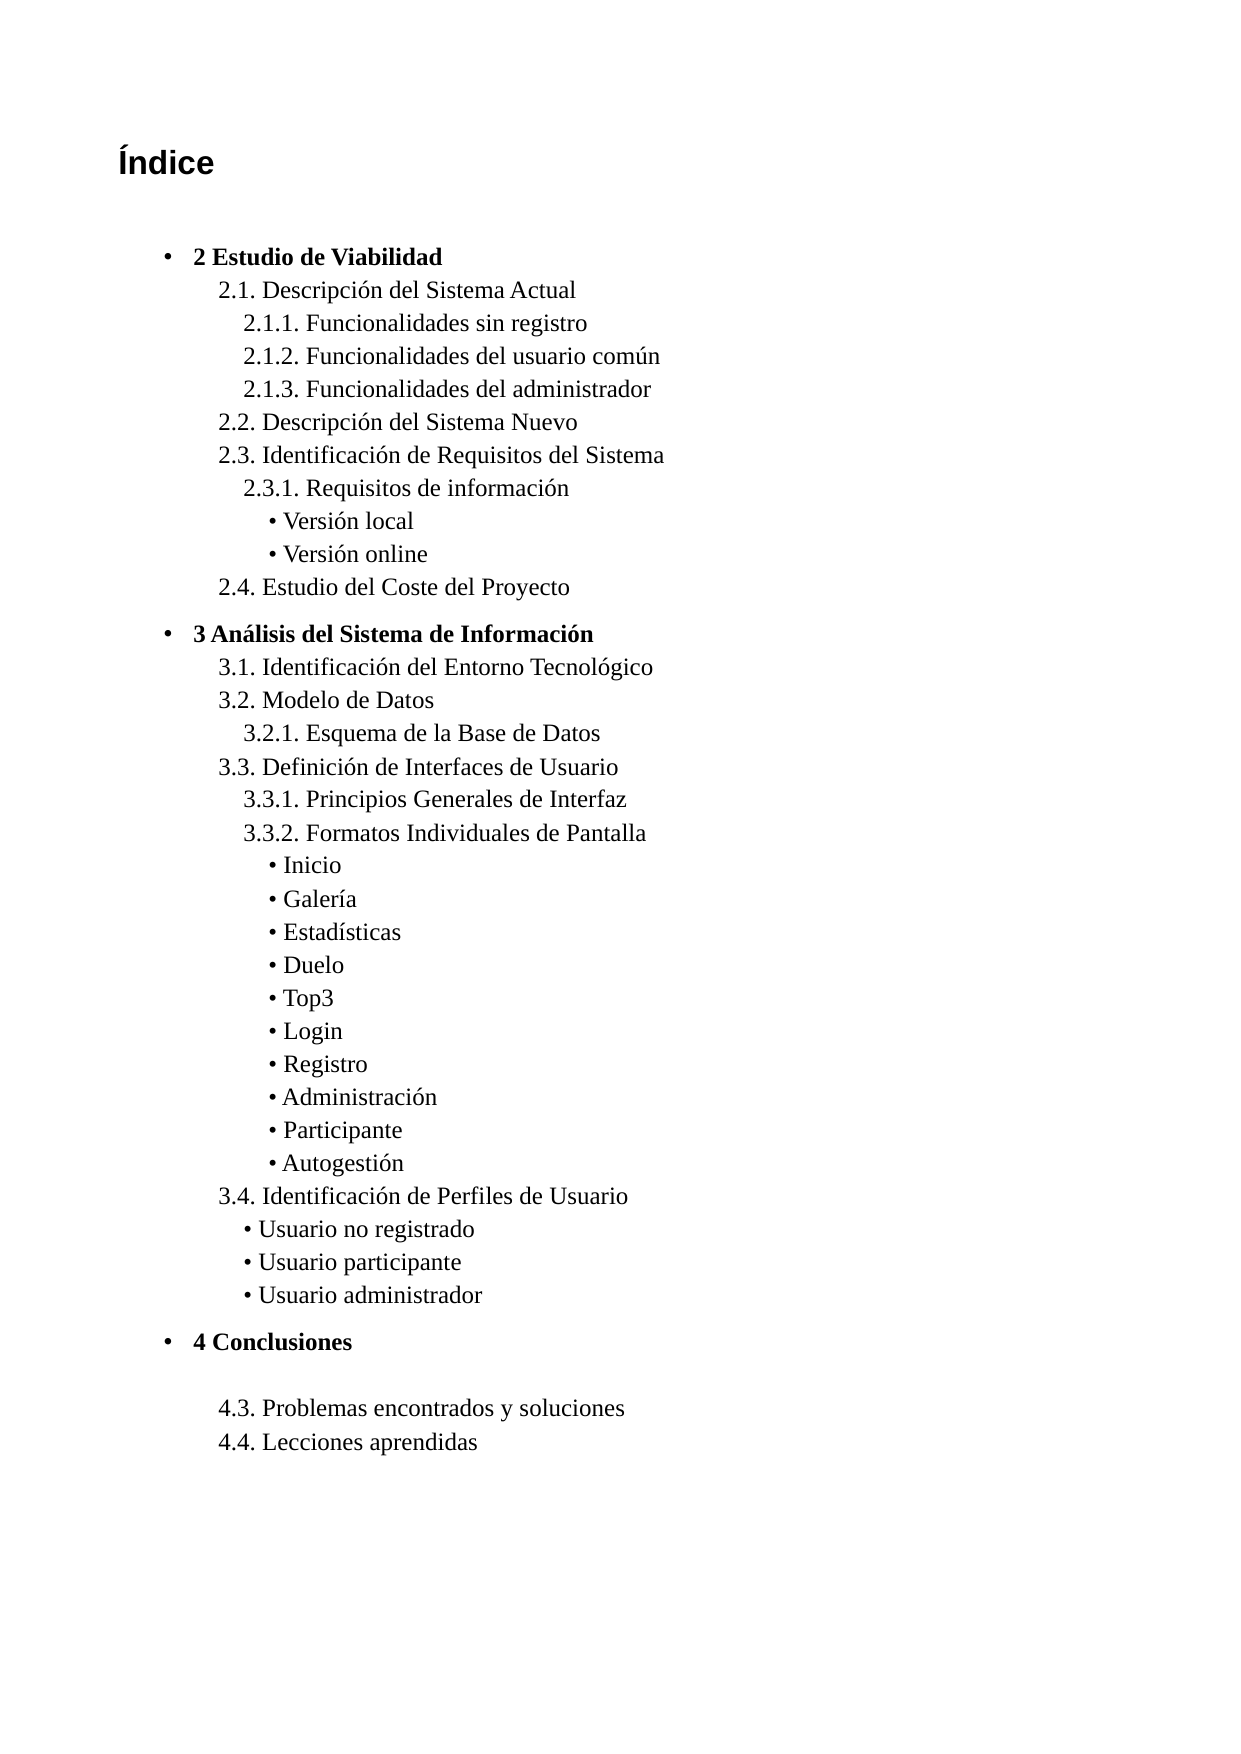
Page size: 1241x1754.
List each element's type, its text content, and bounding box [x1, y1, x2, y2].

subtitle Índice [118, 143, 1122, 182]
list 4 Conclusiones 4.3. Problemas encontrados y soluciones 4.4. Lecciones aprendidas [164, 1327, 1122, 1455]
list 3 Análisis del Sistema de Información 3.1. Identificación del Entorno Tecnológico 3.2. Modelo de Datos 3.2.1. Esquema de la Base de Datos 3.3. Definición de Interfaces de Usuario 3.3.1. Principios Generales de Interfaz 3.3.2. Formatos Individuales de Pantalla • Inicio • Galería • Estadísticas • Duelo • Top3 • Login • Registro • Administración • Participante • Autogestión 3.4. Identificación de Perfiles de Usuario • Usuario no registrado • Usuario participante • Usuario administrador [164, 619, 1122, 1309]
list 2 Estudio de Viabilidad 2.1. Descripción del Sistema Actual 2.1.1. Funcionalidades sin registro 2.1.2. Funcionalidades del usuario común 2.1.3. Funcionalidades del administrador 2.2. Descripción del Sistema Nuevo 2.3. Identificación de Requisitos del Sistema 2.3.1. Requisitos de información • Versión local • Versión online 2.4. Estudio del Coste del Proyecto [164, 242, 1122, 601]
